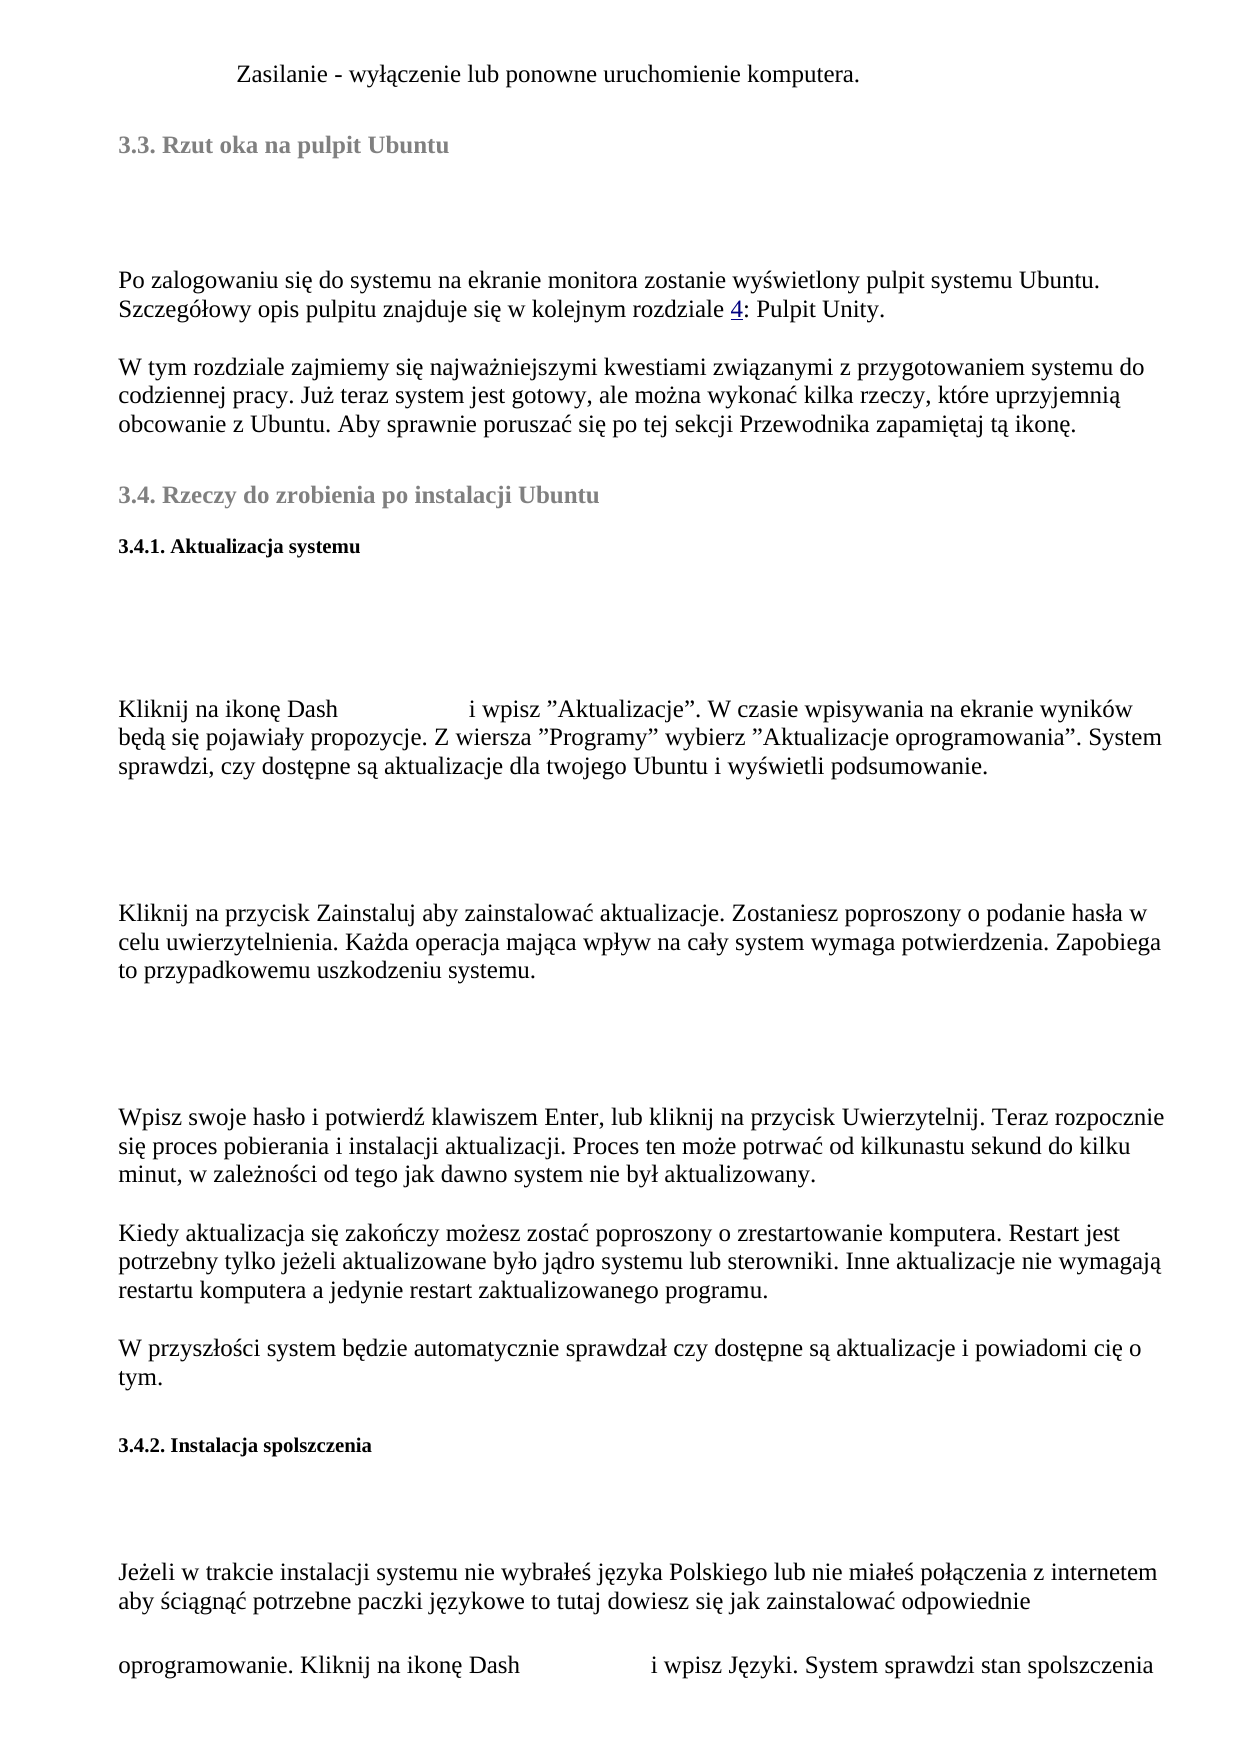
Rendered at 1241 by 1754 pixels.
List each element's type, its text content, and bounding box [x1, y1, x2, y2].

list Zasilanie - wyłączenie lub ponowne uruchomienie komputera. [236, 59, 1181, 88]
subtitle 3.3. Rzut oka na pulpit Ubuntu [118, 130, 1181, 158]
text Po zalogowaniu się do systemu na ekranie monitora zostanie wyświetlony pulpit systemu Ubuntu. Szczegółowy opis pulpitu znajduje się w kolejnym rozdziale 4: Pulpit Unity. [118, 265, 1181, 322]
text Kiedy aktualizacja się zakończy możesz zostać poproszony o zrestartowanie komputera. Restart jest potrzebny tylko jeżeli aktualizowane było jądro systemu lub sterowniki. Inne aktualizacje nie wymagają restartu komputera a jedynie restart zaktualizowanego programu. [118, 1218, 1181, 1304]
text W tym rozdziale zajmiemy się najważniejszymi kwestiami związanymi z przygotowaniem systemu do codziennej pracy. Już teraz system jest gotowy, ale można wykonać kilka rzeczy, które uprzyjemnią obcowanie z Ubuntu. Aby sprawnie poruszać się po tej sekcji Przewodnika zapamiętaj tą ikonę. [118, 352, 1181, 438]
text W przyszłości system będzie automatycznie sprawdzał czy dostępne są aktualizacje i powiadomi cię o tym. [118, 1333, 1181, 1391]
text Jeżeli w trakcie instalacji systemu nie wybrałeś języka Polskiego lub nie miałeś połączenia z internetem aby ściągnąć potrzebne paczki językowe to tutaj dowiesz się jak zainstalować odpowiednie oprogramowanie. Kliknij na ikonę Dash i wpisz Języki. System sprawdzi stan spolszczenia [118, 1557, 1181, 1679]
text Kliknij na przycisk Zainstaluj aby zainstalować aktualizacje. Zostaniesz poproszony o podanie hasła w celu uwierzytelnienia. Każda operacja mająca wpływ na cały system wymaga potwierdzenia. Zapobiega to przypadkowemu uszkodzeniu systemu. [118, 898, 1181, 984]
subtitle 3.4.2. Instalacja spolszczenia [118, 1433, 1181, 1457]
subtitle 3.4. Rzeczy do zrobienia po instalacji Ubuntu [118, 480, 1181, 509]
text Kliknij na ikonę Dash i wpisz ”Aktualizacje”. W czasie wpisywania na ekranie wyników będą się pojawiały propozycje. Z wiersza ”Programy” wybierz ”Aktualizacje oprogramowania”. System sprawdzi, czy dostępne są aktualizacje dla twojego Ubuntu i wyświetli podsumowanie. [118, 658, 1181, 780]
text Wpisz swoje hasło i potwierdź klawiszem Enter, lub kliknij na przycisk Uwierzytelnij. Teraz rozpocznie się proces pobierania i instalacji aktualizacji. Proces ten może potrwać od kilkunastu sekund do kilku minut, w zależności od tego jak dawno system nie był aktualizowany. [118, 1102, 1181, 1188]
subtitle 3.4.1. Aktualizacja systemu [118, 534, 1181, 558]
